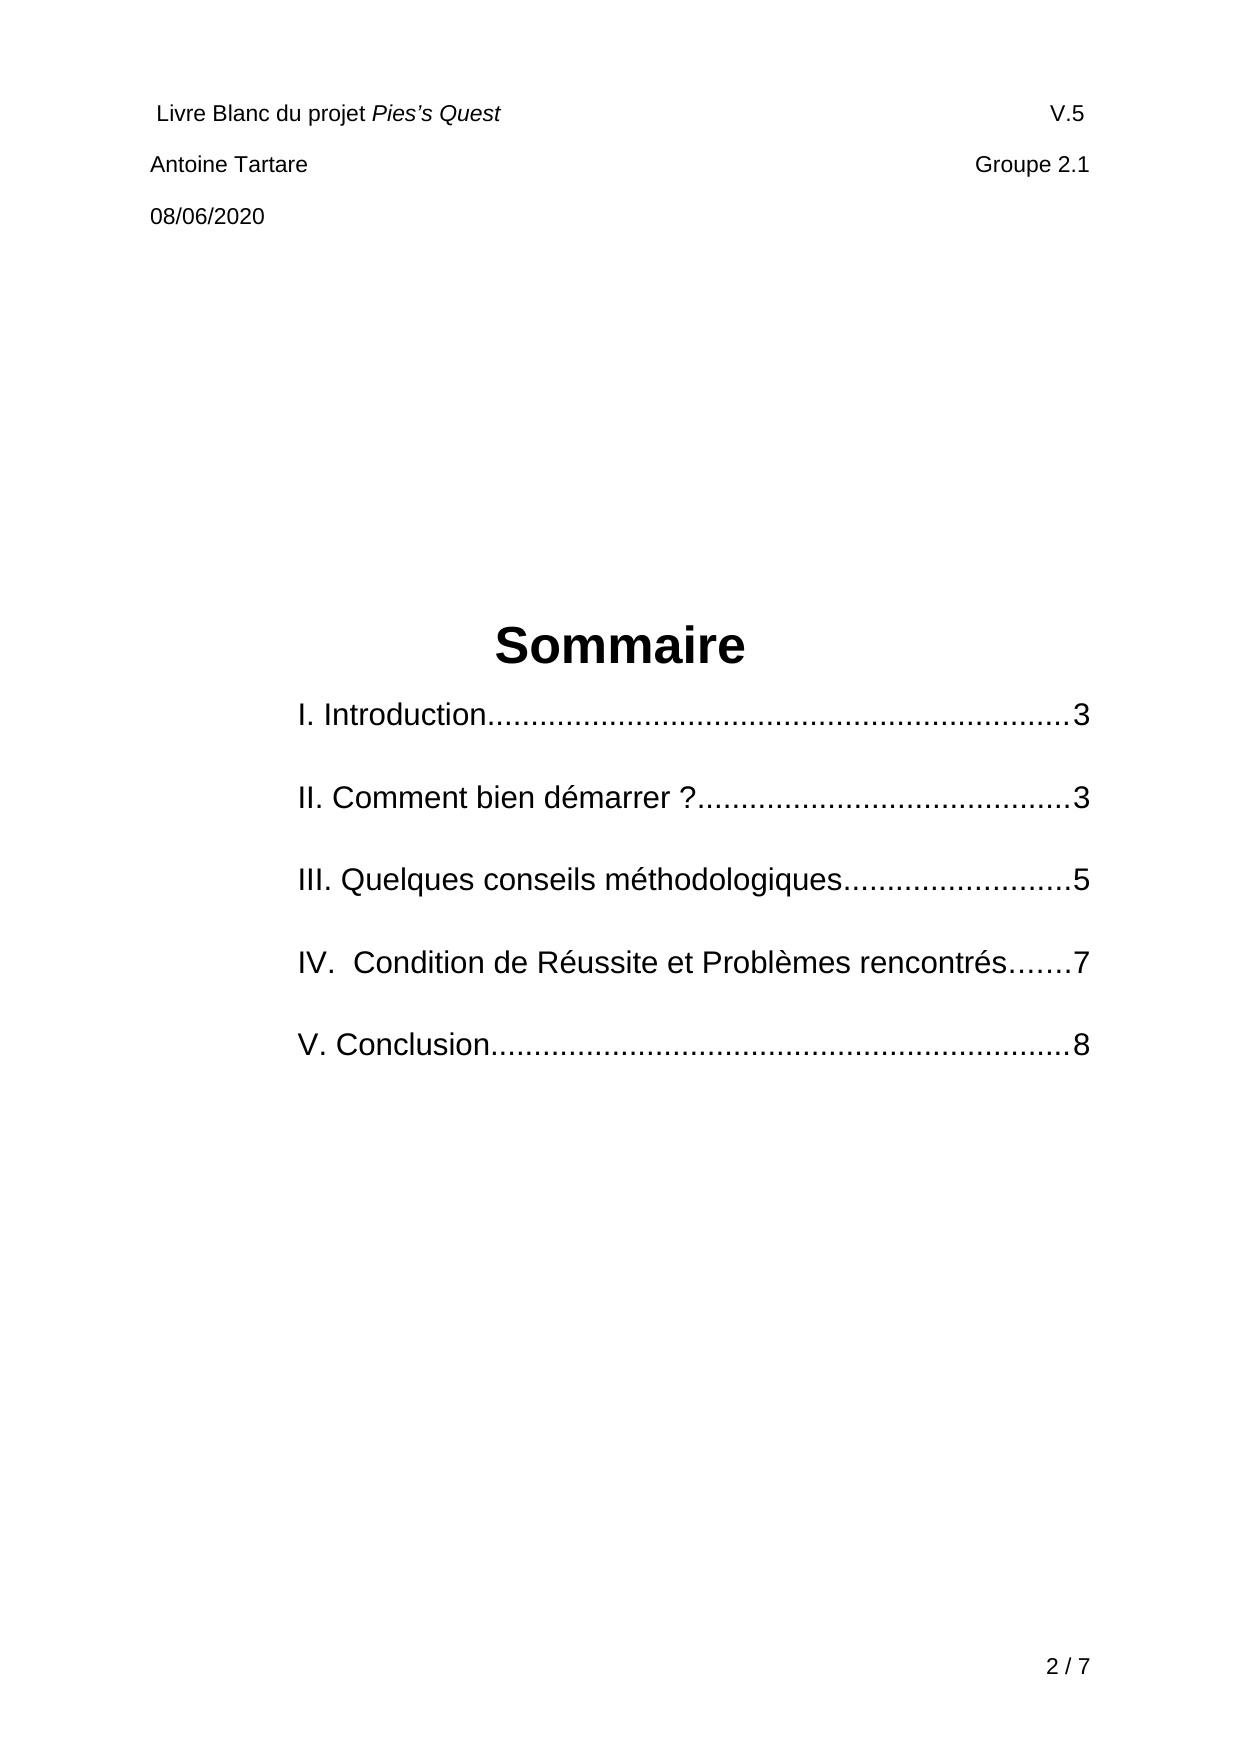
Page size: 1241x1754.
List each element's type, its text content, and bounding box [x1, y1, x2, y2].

text IV. Condition de Réussite et Problèmes rencontrés 7 [297, 944, 1090, 980]
text V. Conclusion 8 [297, 1026, 1090, 1062]
subtitle Sommaire [150, 615, 1090, 675]
text III. Quelques conseils méthodologiques 5 [297, 861, 1090, 897]
text II. Comment bien démarrer ? 3 [297, 779, 1090, 815]
text I. Introduction 3 [297, 696, 1090, 732]
